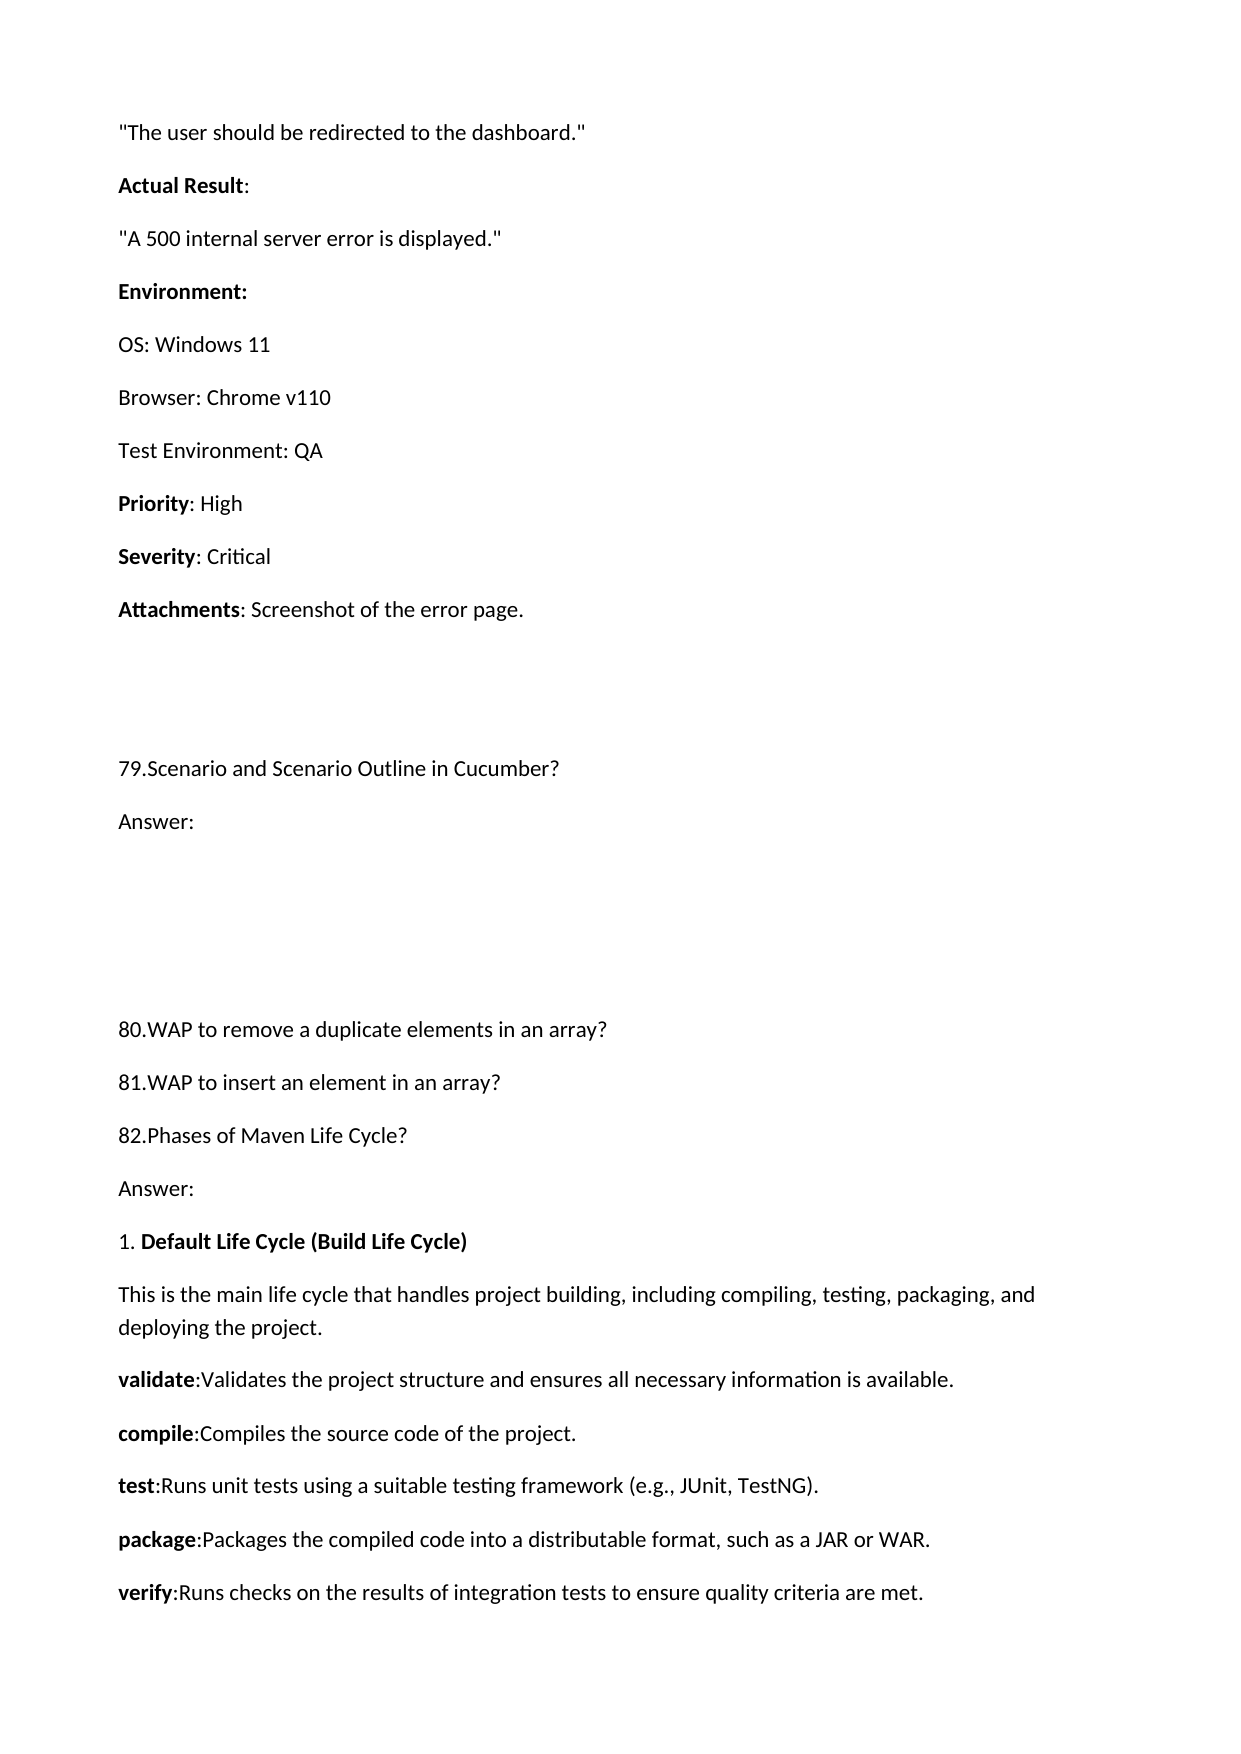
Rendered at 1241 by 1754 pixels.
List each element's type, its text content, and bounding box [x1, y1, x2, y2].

text 1. Default Life Cycle (Build Life Cycle) [118, 1227, 1122, 1255]
text Severity: Critical [118, 542, 1122, 570]
text Actual Result: [118, 171, 1122, 199]
text "A 500 internal server error is displayed." [118, 224, 1122, 252]
text Answer: [118, 1174, 1122, 1202]
text package:Packages the compiled code into a distributable format, such as a JAR or WAR. [118, 1525, 1122, 1553]
text 80.WAP to remove a duplicate elements in an array? [118, 1015, 1122, 1043]
text This is the main life cycle that handles project building, including compiling, testing, packaging, and deploying the project. [118, 1280, 1122, 1341]
text test:Runs unit tests using a suitable testing framework (e.g., JUnit, TestNG). [118, 1472, 1122, 1500]
text Environment: [118, 277, 1122, 305]
text validate:Validates the project structure and ensures all necessary information is available. [118, 1366, 1122, 1394]
text compile:Compiles the source code of the project. [118, 1419, 1122, 1447]
text 81.WAP to insert an element in an array? [118, 1068, 1122, 1096]
text 79.Scenario and Scenario Outline in Cucumber? [118, 754, 1122, 782]
text Answer: [118, 807, 1122, 835]
text 82.Phases of Maven Life Cycle? [118, 1121, 1122, 1149]
text "The user should be redirected to the dashboard." [118, 118, 1122, 146]
text Priority: High [118, 489, 1122, 517]
text Browser: Chrome v110 [118, 383, 1122, 411]
text verify:Runs checks on the results of integration tests to ensure quality criteria are met. [118, 1578, 1122, 1606]
text OS: Windows 11 [118, 330, 1122, 358]
text Test Environment: QA [118, 436, 1122, 464]
text Attachments: Screenshot of the error page. [118, 595, 1122, 623]
